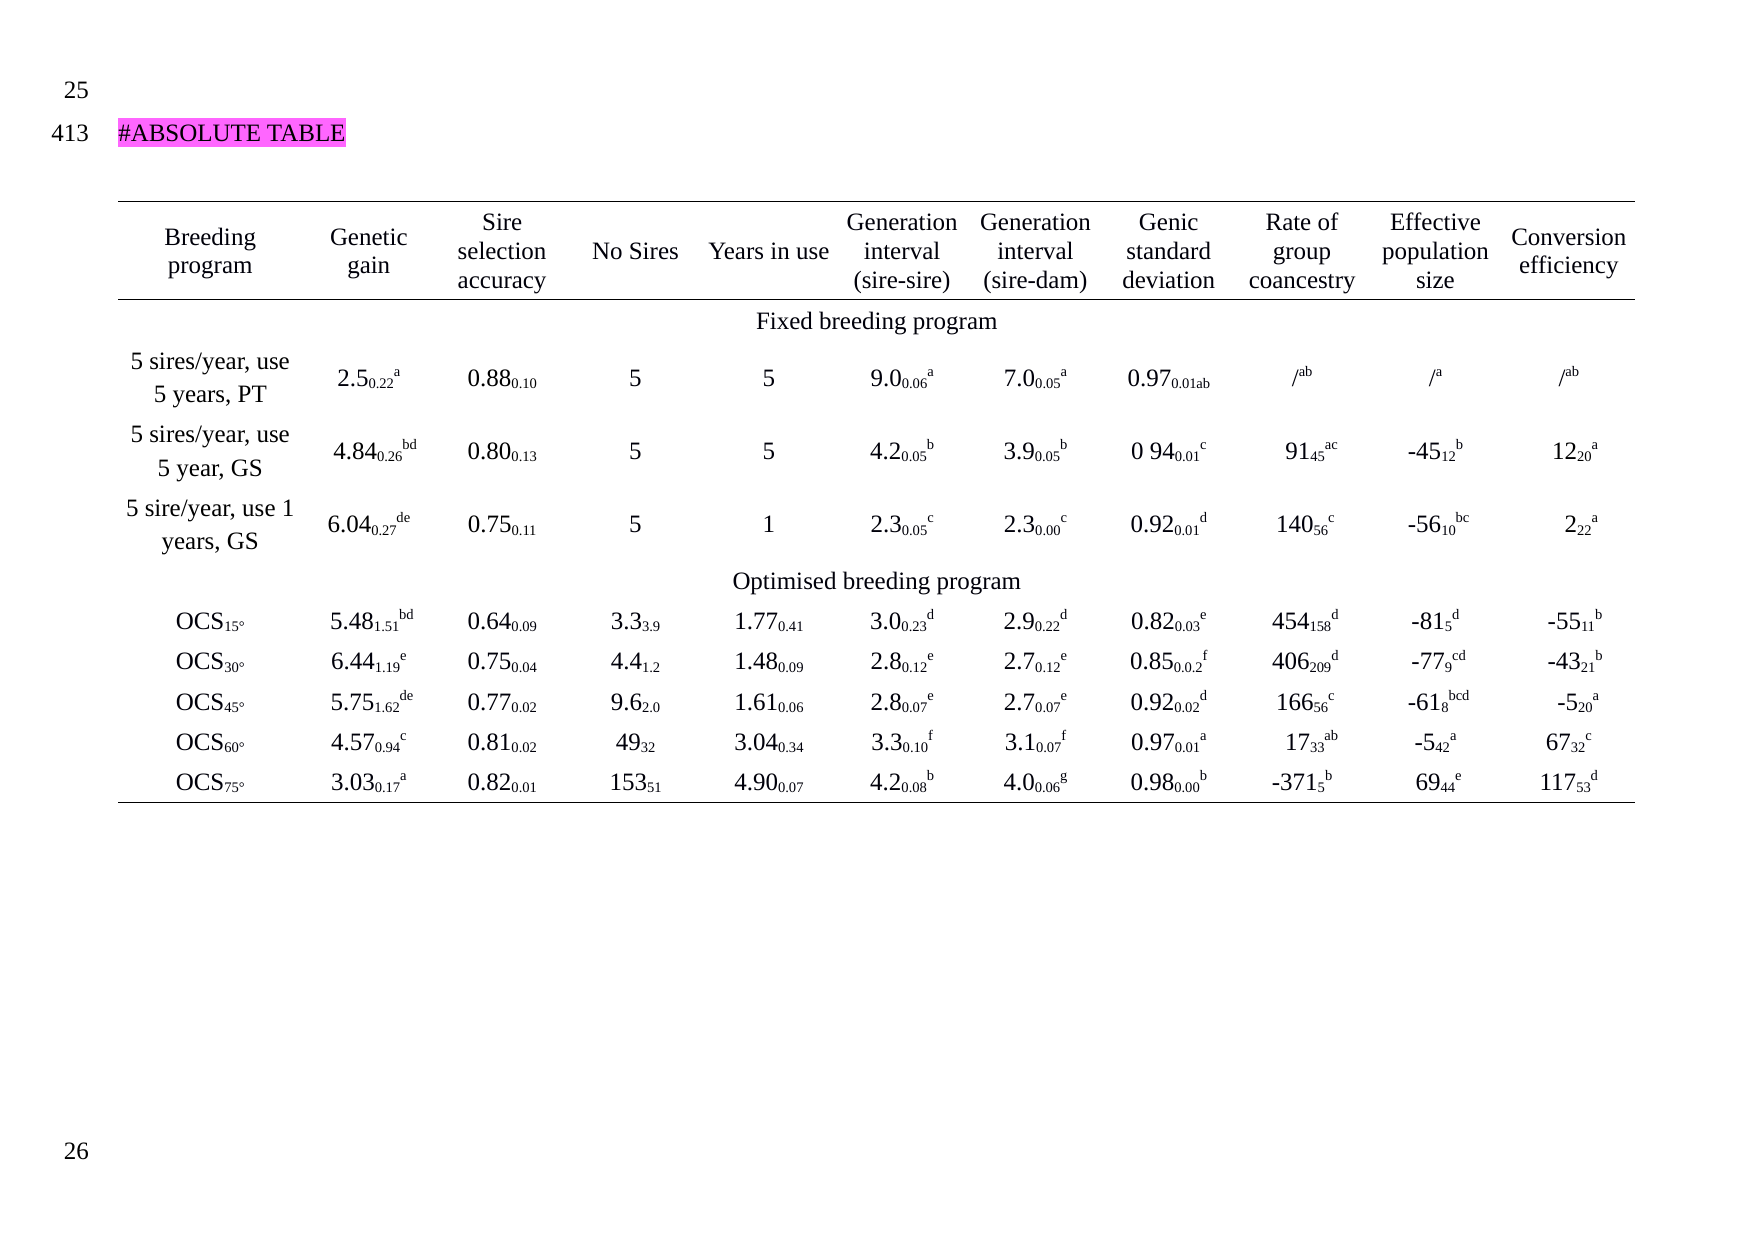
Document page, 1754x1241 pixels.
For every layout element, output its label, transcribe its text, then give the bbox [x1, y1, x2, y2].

table_cell 9145ac [1235, 414, 1368, 487]
table_header Genetic gain [302, 202, 435, 299]
table_cell 1733ab [1235, 721, 1368, 761]
table_cell -542a [1369, 721, 1502, 761]
table_cell 3.00.23d [835, 601, 968, 641]
table_cell 2.80.07e [835, 681, 968, 721]
table_header Generation interval (sire-sire) [835, 202, 968, 299]
table_header Effective population size [1369, 202, 1502, 299]
table_cell /ab [1235, 341, 1368, 414]
table_cell 0.820.01 [435, 761, 568, 802]
table_cell 2.30.05c [835, 487, 968, 560]
table_header No Sires [569, 202, 702, 299]
table_cell 3.33.9 [569, 601, 702, 641]
table_cell 5 sires/year, use 5 years, PT [118, 341, 302, 414]
table_cell 4.20.05b [835, 414, 968, 487]
table_cell 0.970.01a [1102, 721, 1235, 761]
table_cell /a [1369, 341, 1502, 414]
table_cell 1.480.09 [702, 641, 835, 681]
table_cell 2.50.22a [302, 341, 435, 414]
table_cell 0.920.01d [1102, 487, 1235, 560]
table_cell 0.800.13 [435, 414, 568, 487]
table_cell 9.00.06a [835, 341, 968, 414]
table_header Years in use [702, 202, 835, 299]
table_cell 3.10.07f [969, 721, 1102, 761]
table_cell 11753d [1502, 761, 1635, 802]
table_cell 0.640.09 [435, 601, 568, 641]
table_cell Optimised breeding program [118, 560, 1635, 601]
table_cell -5511b [1502, 601, 1635, 641]
table_cell 5.751.62de [302, 681, 435, 721]
table_cell 2.30.00c [969, 487, 1102, 560]
table_cell 1220a [1502, 414, 1635, 487]
table_cell -5610bc [1369, 487, 1502, 560]
table_cell 0.980.00b [1102, 761, 1235, 802]
table_cell -520a [1502, 681, 1635, 721]
table_cell 406209d [1235, 641, 1368, 681]
table_cell 4.20.08b [835, 761, 968, 802]
table_cell OCS15° [118, 601, 302, 641]
table_cell OCS45° [118, 681, 302, 721]
table_cell 2.70.12e [969, 641, 1102, 681]
table_cell 4.570.94c [302, 721, 435, 761]
table_cell -4321b [1502, 641, 1635, 681]
table_cell -3715b [1235, 761, 1368, 802]
table_cell 5 [702, 414, 835, 487]
table_cell 5 [702, 341, 835, 414]
table_cell /ab [1502, 341, 1635, 414]
table_header Generation interval (sire-dam) [969, 202, 1102, 299]
table_cell 4.41.2 [569, 641, 702, 681]
table_cell 4.840.26bd [302, 414, 435, 487]
table_cell 222a [1502, 487, 1635, 560]
table_cell 1.770.41 [702, 601, 835, 641]
table_cell OCS60° [118, 721, 302, 761]
table_cell 0.770.02 [435, 681, 568, 721]
table_cell Fixed breeding program [118, 300, 1635, 341]
table_header Conversion efficiency [1502, 202, 1635, 299]
table_cell 6.441.19e [302, 641, 435, 681]
table_cell 14056c [1235, 487, 1368, 560]
table_cell 5 [569, 487, 702, 560]
table_cell 4.900.07 [702, 761, 835, 802]
table_cell 3.30.10f [835, 721, 968, 761]
table_cell 454158d [1235, 601, 1368, 641]
table_header Genic standard deviation [1102, 202, 1235, 299]
table_cell 1.610.06 [702, 681, 835, 721]
table_cell 3.90.05b [969, 414, 1102, 487]
table_cell 7.00.05a [969, 341, 1102, 414]
text #ABSOLUTE TABLE [118, 118, 1636, 147]
table_cell 5 [569, 341, 702, 414]
table_cell 4932 [569, 721, 702, 761]
table_cell 0.850.0.2f [1102, 641, 1235, 681]
table_cell 4.00.06g [969, 761, 1102, 802]
table_cell 3.040.34 [702, 721, 835, 761]
table_cell 0.970.01ab [1102, 341, 1235, 414]
table_cell 0.920.02d [1102, 681, 1235, 721]
table_cell 5 sire/year, use 1 years, GS [118, 487, 302, 560]
table_cell -4512b [1369, 414, 1502, 487]
table_header Sire selection accuracy [435, 202, 568, 299]
table_cell 0.750.04 [435, 641, 568, 681]
table_cell 0.820.03e [1102, 601, 1235, 641]
table_cell 1 [702, 487, 835, 560]
table_header Rate of group coancestry [1235, 202, 1368, 299]
table_cell 6944e [1369, 761, 1502, 802]
table_cell 6732c [1502, 721, 1635, 761]
table_cell -779cd [1369, 641, 1502, 681]
table_cell 2.80.12e [835, 641, 968, 681]
table_cell 0 940.01c [1102, 414, 1235, 487]
table_cell 0.810.02 [435, 721, 568, 761]
table_cell -618bcd [1369, 681, 1502, 721]
table_cell 0.750.11 [435, 487, 568, 560]
table_header Breeding program [118, 202, 302, 299]
table_cell 5 sires/year, use 5 year, GS [118, 414, 302, 487]
table_cell 6.040.27de [302, 487, 435, 560]
table_cell 5.481.51bd [302, 601, 435, 641]
table_cell 2.70.07e [969, 681, 1102, 721]
table_cell 5 [569, 414, 702, 487]
table_cell 3.030.17a [302, 761, 435, 802]
table_cell 16656c [1235, 681, 1368, 721]
table_cell 9.62.0 [569, 681, 702, 721]
table_cell OCS75° [118, 761, 302, 802]
table_cell OCS30° [118, 641, 302, 681]
table_cell 0.880.10 [435, 341, 568, 414]
table_cell 2.90.22d [969, 601, 1102, 641]
table_cell 15351 [569, 761, 702, 802]
table_cell -815d [1369, 601, 1502, 641]
